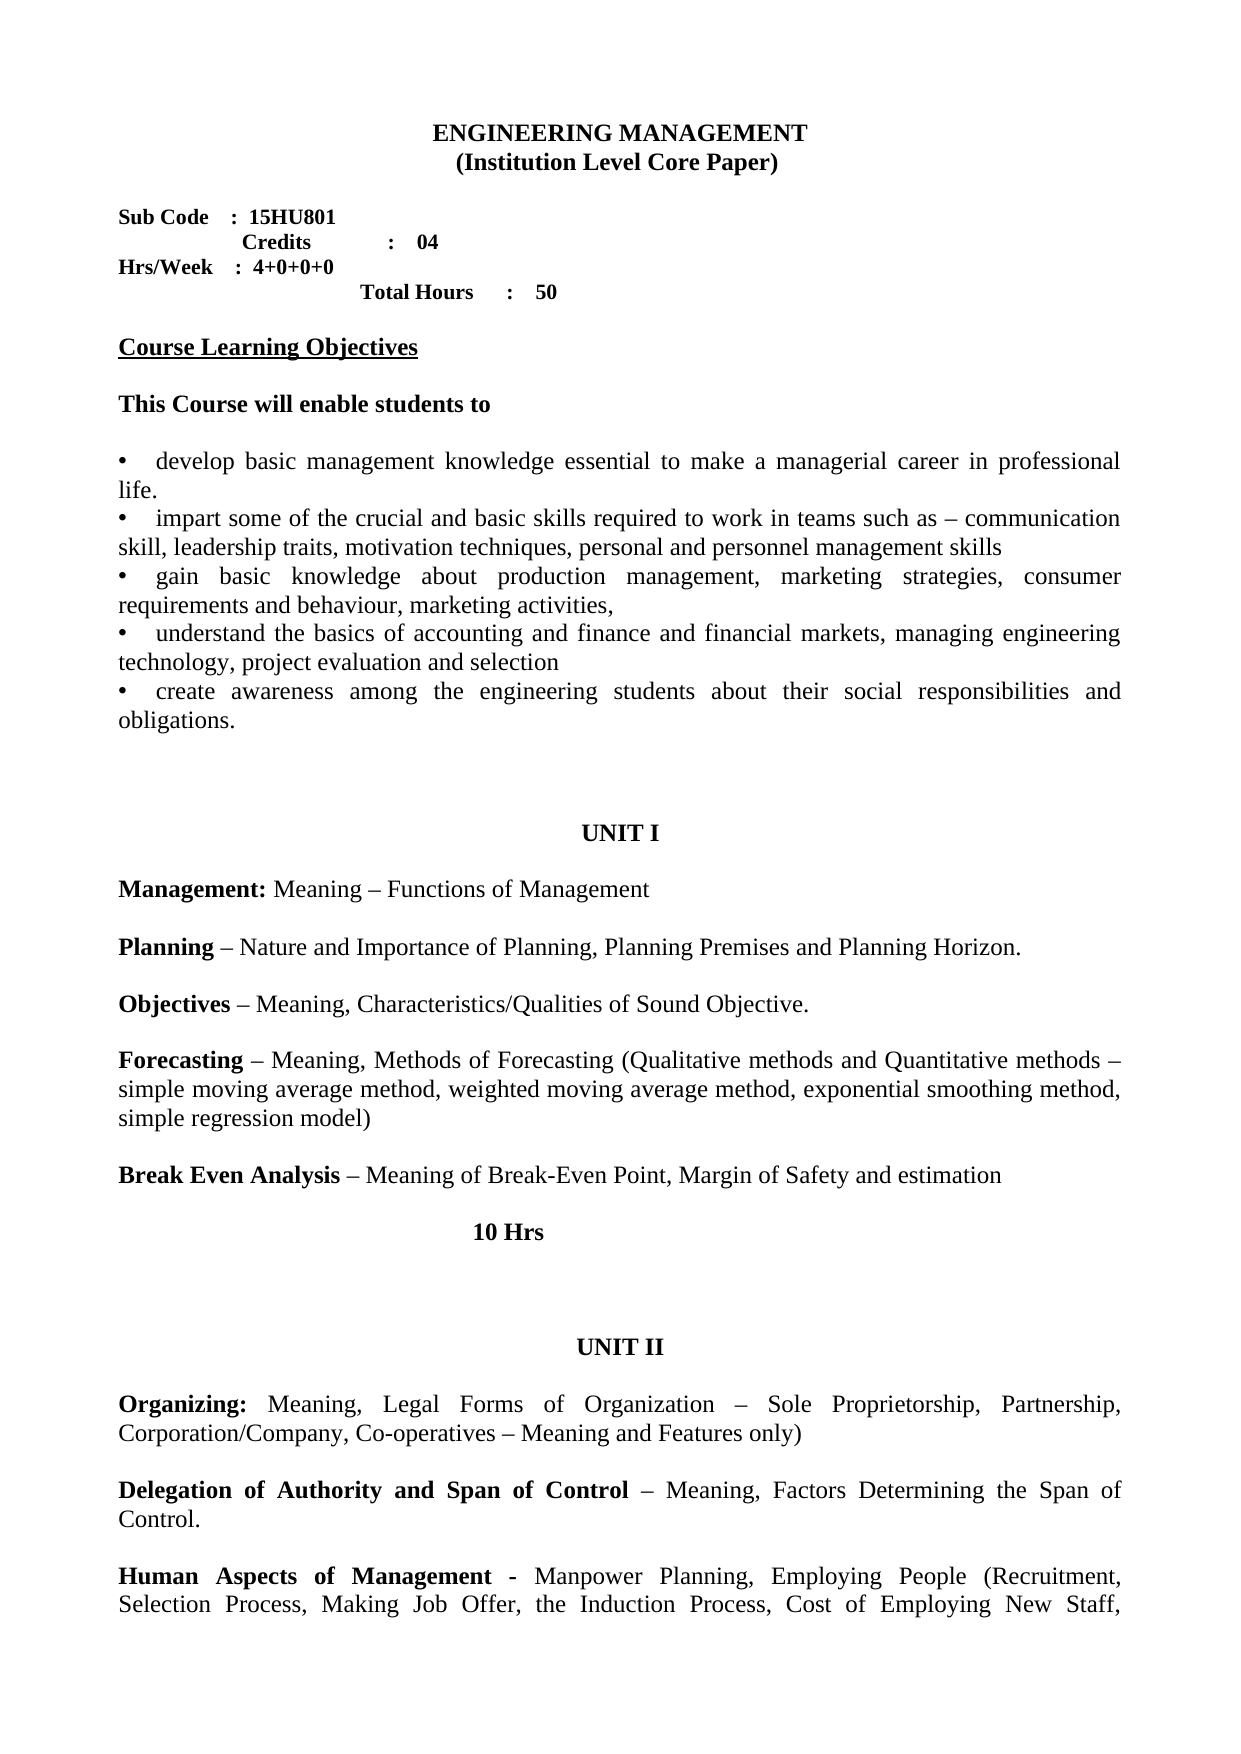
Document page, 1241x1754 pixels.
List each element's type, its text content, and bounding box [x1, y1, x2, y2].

text Course Learning Objectives [118, 332, 1122, 361]
text Objectives – Meaning, Characteristics/Qualities of Sound Objective. [118, 989, 1122, 1017]
text Break Even Analysis – Meaning of Break-Even Point, Margin of Safety and estimation 10 Hrs [118, 1160, 1122, 1275]
text Organizing: Meaning, Legal Forms of Organization – Sole Proprietorship, Partnership, Corporation/Company, Co-operatives – Meaning and Features only) [118, 1389, 1122, 1446]
text Hrs/Week : 4+0+0+0 Total Hours : 50 [118, 254, 1122, 304]
list create awareness among the engineering students about their social responsibilities and obligations. [81, 676, 1122, 733]
text Forecasting – Meaning, Methods of Forecasting (Qualitative methods and Quantitative methods – simple moving average method, weighted moving average method, exponential smoothing method, simple regression model) [118, 1045, 1122, 1132]
list gain basic knowledge about production management, marketing strategies, consumer requirements and behaviour, marketing activities, [81, 561, 1122, 618]
text (Institution Level Core Paper) [118, 147, 1122, 176]
text This Course will enable students to [118, 389, 1122, 418]
text Human Aspects of Management - Manpower Planning, Employing People (Recruitment, Selection Process, Making Job Offer, the Induction Process, Cost of Employing New Staff, [118, 1561, 1122, 1618]
text Management: Meaning – Functions of Management [118, 874, 1122, 903]
list develop basic management knowledge essential to make a managerial career in professional life. [81, 446, 1122, 503]
text UNIT I [118, 818, 1122, 846]
text Sub Code : 15HU801 Credits : 04 [118, 204, 1122, 254]
text Delegation of Authority and Span of Control – Meaning, Factors Determining the Span of Control. [118, 1475, 1122, 1533]
list impart some of the crucial and basic skills required to work in teams such as – communication skill, leadership traits, motivation techniques, personal and personnel management skills [81, 503, 1122, 561]
text Planning – Nature and Importance of Planning, Planning Premises and Planning Horizon. [118, 932, 1122, 961]
text UNIT II [118, 1332, 1122, 1361]
list understand the basics of accounting and finance and financial markets, managing engineering technology, project evaluation and selection [81, 618, 1122, 676]
text ENGINEERING MANAGEMENT [118, 118, 1122, 147]
